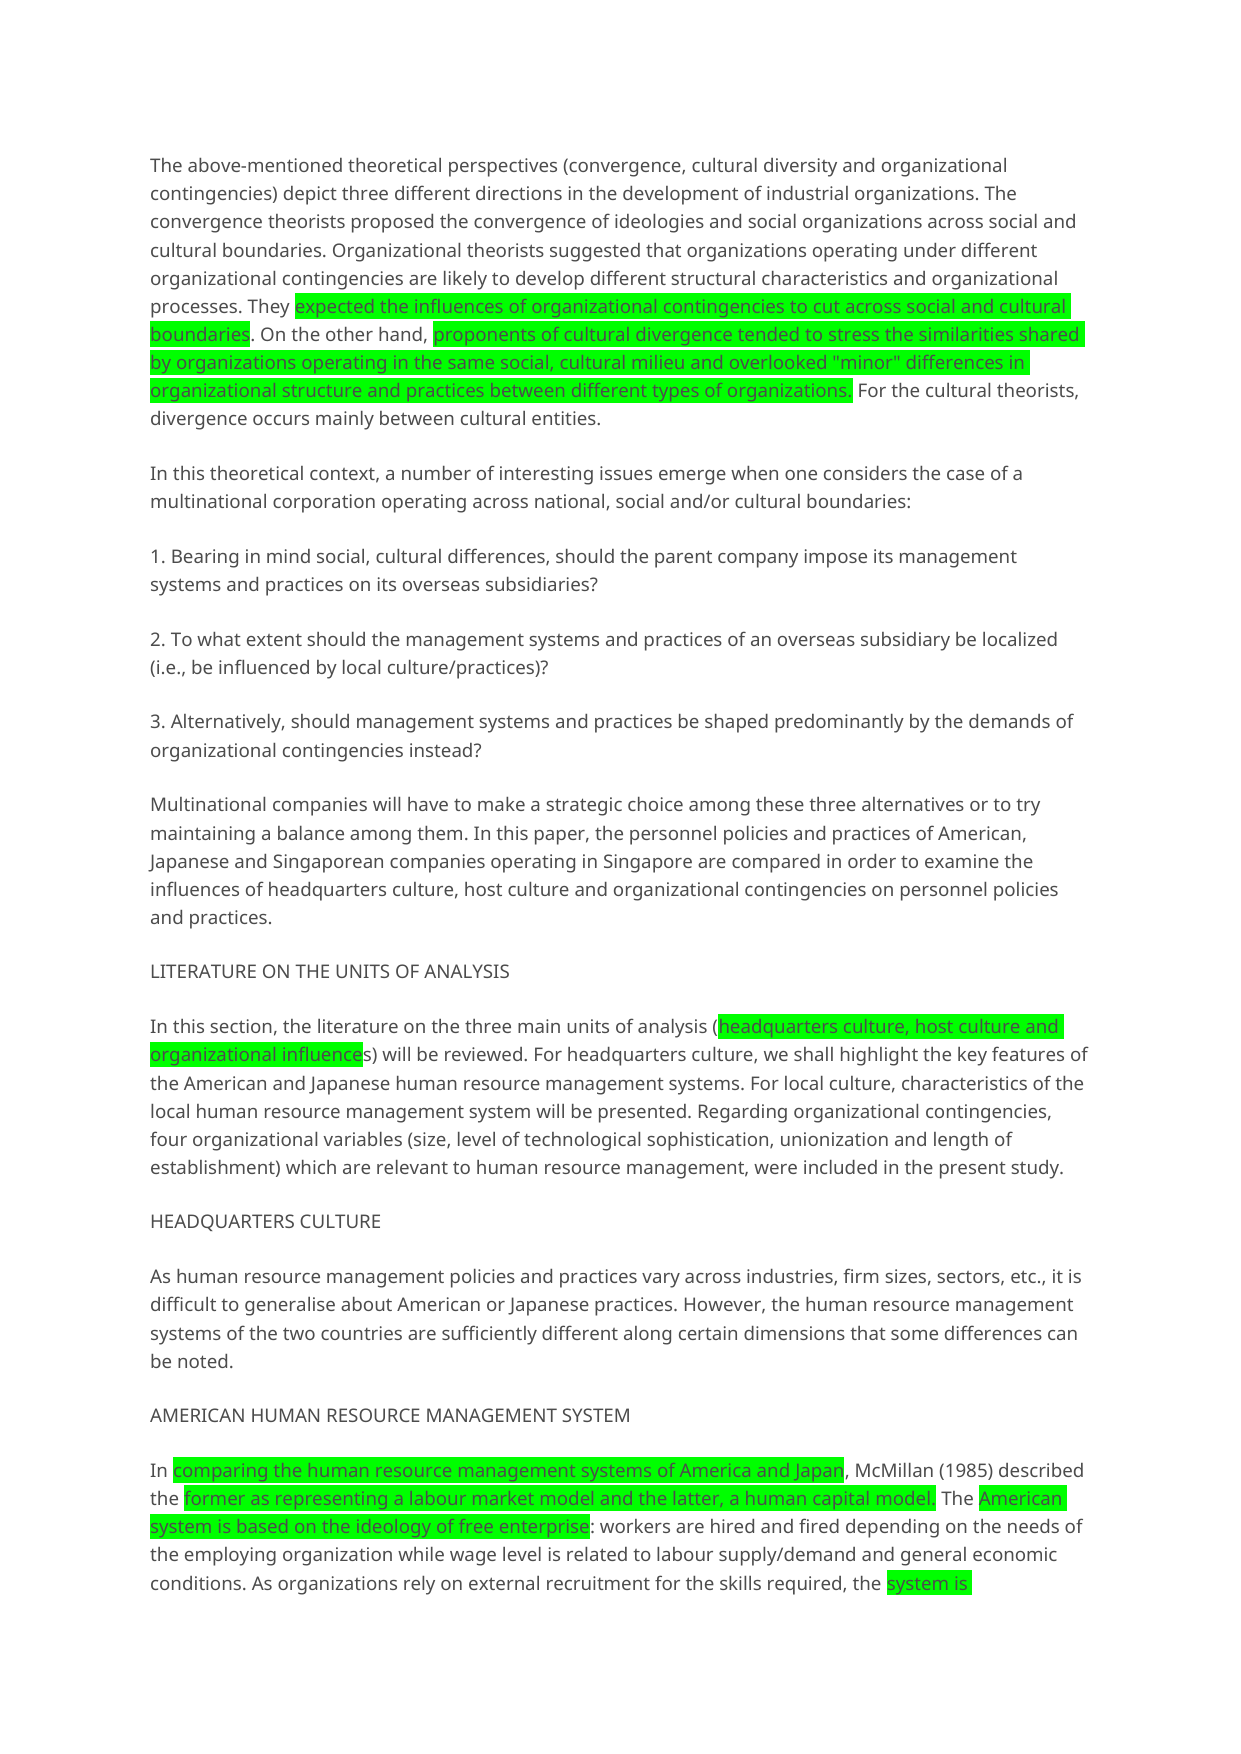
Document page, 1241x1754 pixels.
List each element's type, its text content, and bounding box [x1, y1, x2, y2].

text 1. Bearing in mind social, cultural differences, should the parent company impose its management systems and practices on its overseas subsidiaries? [150, 541, 1090, 597]
text LITERATURE ON THE UNITS OF ANALYSIS [150, 956, 1090, 984]
text Multinational companies will have to make a strategic choice among these three alternatives or to try maintaining a balance among them. In this paper, the personnel policies and practices of American, Japanese and Singaporean companies operating in Singapore are compared in order to examine the influences of headquarters culture, host culture and organizational contingencies on personnel policies and practices. [150, 789, 1090, 930]
text In comparing the human resource management systems of America and Japan, McMillan (1985) described the former as representing a labour market model and the latter, a human capital model. The American system is based on the ideology of free enterprise: workers are hired and fired depending on the needs of the employing organization while wage level is related to labour supply/demand and general economic conditions. As organizations rely on external recruitment for the skills required, the system is [150, 1455, 1090, 1595]
text 2. To what extent should the management systems and practices of an overseas subsidiary be localized (i.e., be influenced by local culture/practices)? [150, 623, 1090, 680]
text As human resource management policies and practices vary across industries, firm sizes, sectors, etc., it is difficult to generalise about American or Japanese practices. However, the human resource management systems of the two countries are sufficiently different along certain dimensions that some differences can be noted. [150, 1261, 1090, 1373]
text The above-mentioned theoretical perspectives (convergence, cultural diversity and organizational contingencies) depict three different directions in the development of industrial organizations. The convergence theorists proposed the convergence of ideologies and social organizations across social and cultural boundaries. Organizational theorists suggested that organizations operating under different organizational contingencies are likely to develop different structural characteristics and organizational processes. They expected the influences of organizational contingencies to cut across social and cultural boundaries. On the other hand, proponents of cultural divergence tended to stress the similarities shared by organizations operating in the same social, cultural milieu and overlooked "minor" differences in organizational structure and practices between different types of organizations. For the cultural theorists, divergence occurs mainly between cultural entities. [150, 150, 1090, 431]
text HEADQUARTERS CULTURE [150, 1206, 1090, 1234]
text In this theoretical context, a number of interesting issues emerge when one considers the case of a multinational corporation operating across national, social and/or cultural boundaries: [150, 458, 1090, 514]
text 3. Alternatively, should management systems and practices be shaped predominantly by the demands of organizational contingencies instead? [150, 706, 1090, 762]
text AMERICAN HUMAN RESOURCE MANAGEMENT SYSTEM [150, 1400, 1090, 1428]
text In this section, the literature on the three main units of analysis (headquarters culture, host culture and organizational influences) will be reviewed. For headquarters culture, we shall highlight the key features of the American and Japanese human resource management systems. For local culture, characteristics of the local human resource management system will be presented. Regarding organizational contingencies, four organizational variables (size, level of technological sophistication, unionization and length of establishment) which are relevant to human resource management, were included in the present study. [150, 1011, 1090, 1180]
